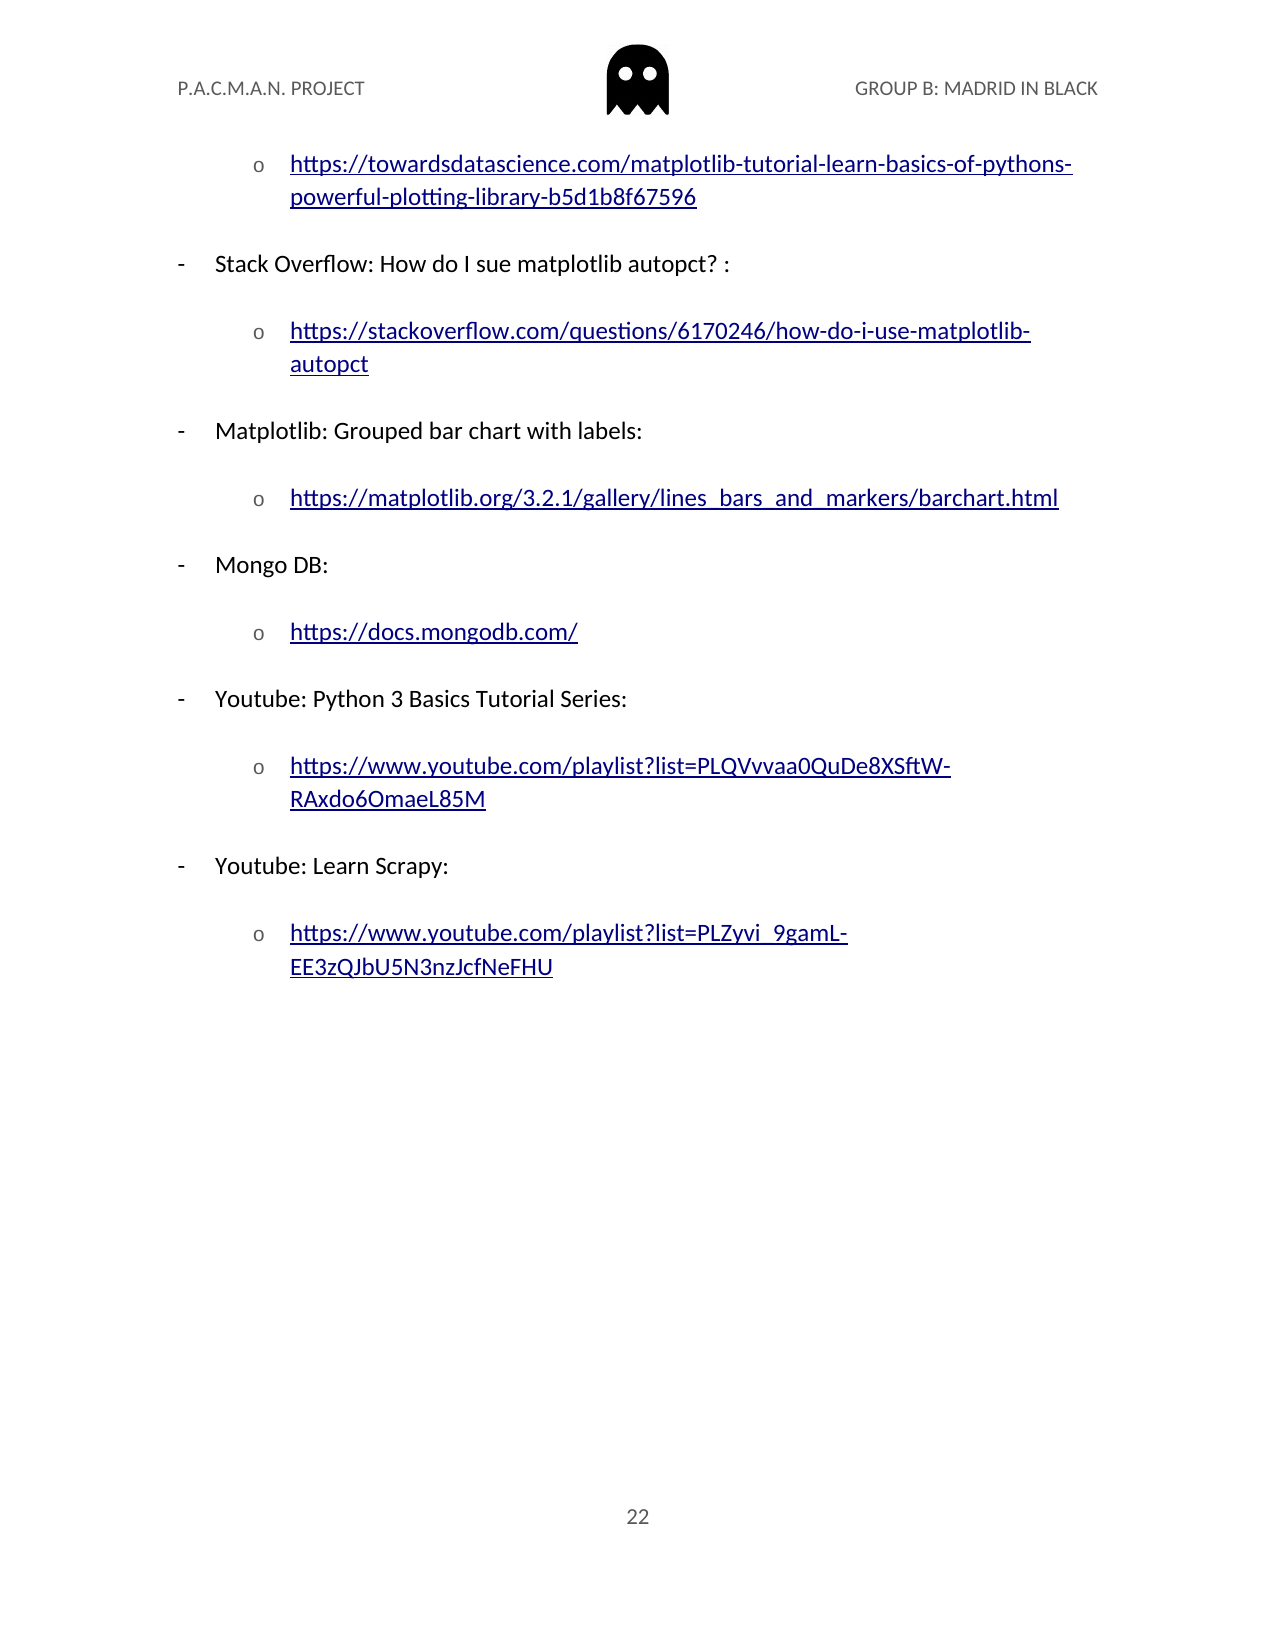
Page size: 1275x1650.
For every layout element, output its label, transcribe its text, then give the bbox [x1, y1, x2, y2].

list Matplotlib: Grouped bar chart with labels: [177, 415, 1098, 446]
list https://www.youtube.com/playlist?list=PLQVvvaa0QuDe8XSftW-RAxdo6OmaeL85M [252, 750, 1098, 814]
list Youtube: Learn Scrapy: [177, 850, 1098, 881]
list Youtube: Python 3 Basics Tutorial Series: [177, 683, 1098, 713]
list https://towardsdatascience.com/matplotlib-tutorial-learn-basics-of-pythons-powerful-plotting-library-b5d1b8f67596 [252, 148, 1098, 212]
list Stack Overflow: How do I sue matplotlib autopct? : [177, 248, 1098, 279]
list Mongo DB: [177, 549, 1098, 580]
list https://www.youtube.com/playlist?list=PLZyvi_9gamL-EE3zQJbU5N3nzJcfNeFHU [252, 917, 1098, 981]
list https://matplotlib.org/3.2.1/gallery/lines_bars_and_markers/barchart.html [252, 482, 1098, 513]
list https://docs.mongodb.com/ [252, 616, 1098, 647]
list https://stackoverflow.com/questions/6170246/how-do-i-use-matplotlib-autopct [252, 315, 1098, 379]
